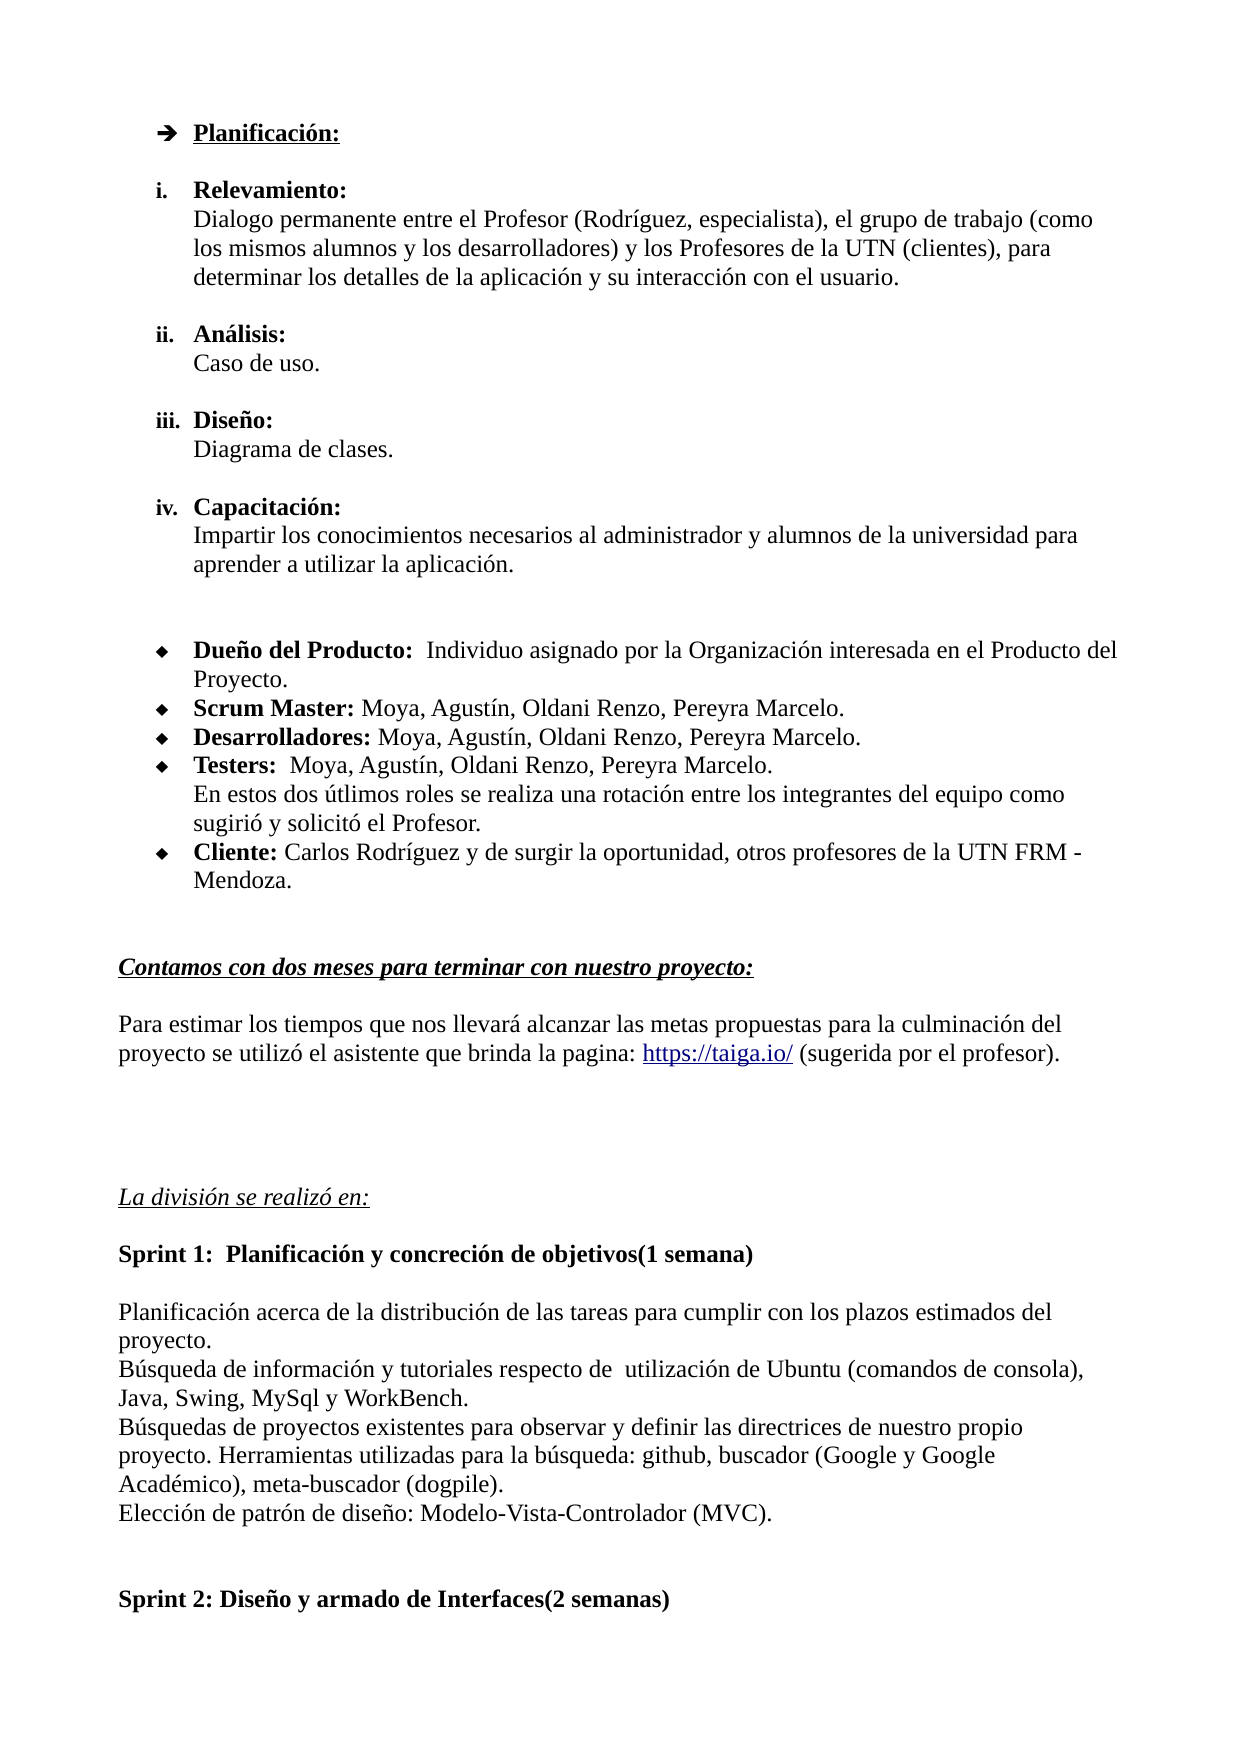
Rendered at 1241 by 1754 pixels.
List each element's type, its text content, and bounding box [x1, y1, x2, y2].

list Diagrama de clases. [156, 434, 1122, 463]
text Búsqueda de información y tutoriales respecto de utilización de Ubuntu (comandos de consola), Java, Swing, MySql y WorkBench. [118, 1354, 1122, 1412]
list Testers: Moya, Agustín, Oldani Renzo, Pereyra Marcelo. [156, 751, 1122, 779]
text Elección de patrón de diseño: Modelo-Vista-Controlador (MVC). [118, 1498, 1122, 1527]
list Cliente: Carlos Rodríguez y de surgir la oportunidad, otros profesores de la UTN FRM - Mendoza. [156, 837, 1122, 894]
list Relevamiento: [156, 176, 1122, 204]
list En estos dos útlimos roles se realiza una rotación entre los integrantes del equipo como sugirió y solicitó el Profesor. [156, 779, 1122, 837]
text Contamos con dos meses para terminar con nuestro proyecto: [118, 952, 1122, 981]
list Capacitación: [156, 492, 1122, 521]
list Diseño: [156, 406, 1122, 434]
text La división se realizó en: [118, 1182, 1122, 1211]
list Planificación: [156, 118, 1122, 147]
list Impartir los conocimientos necesarios al administrador y alumnos de la universidad para aprender a utilizar la aplicación. [156, 521, 1122, 578]
text Sprint 1: Planificación y concreción de objetivos(1 semana) [118, 1239, 1122, 1268]
list Análisis: [156, 319, 1122, 348]
text Búsquedas de proyectos existentes para observar y definir las directrices de nuestro propio proyecto. Herramientas utilizadas para la búsqueda: github, buscador (Google y Google Académico), meta-buscador (dogpile). [118, 1412, 1122, 1498]
list Desarrolladores: Moya, Agustín, Oldani Renzo, Pereyra Marcelo. [156, 722, 1122, 751]
list Scrum Master: Moya, Agustín, Oldani Renzo, Pereyra Marcelo. [156, 693, 1122, 722]
text Para estimar los tiempos que nos llevará alcanzar las metas propuestas para la culminación del proyecto se utilizó el asistente que brinda la pagina: https://taiga.io/ (sugerida por el profesor). [118, 1009, 1122, 1067]
list Dialogo permanente entre el Profesor (Rodríguez, especialista), el grupo de trabajo (como los mismos alumnos y los desarrolladores) y los Profesores de la UTN (clientes), para determinar los detalles de la aplicación y su interacción con el usuario. [156, 204, 1122, 291]
text Sprint 2: Diseño y armado de Interfaces(2 semanas) [118, 1584, 1122, 1613]
list Dueño del Producto: Individuo asignado por la Organización interesada en el Producto del Proyecto. [156, 636, 1122, 693]
text Planificación acerca de la distribución de las tareas para cumplir con los plazos estimados del proyecto. [118, 1297, 1122, 1354]
list Caso de uso. [156, 348, 1122, 377]
